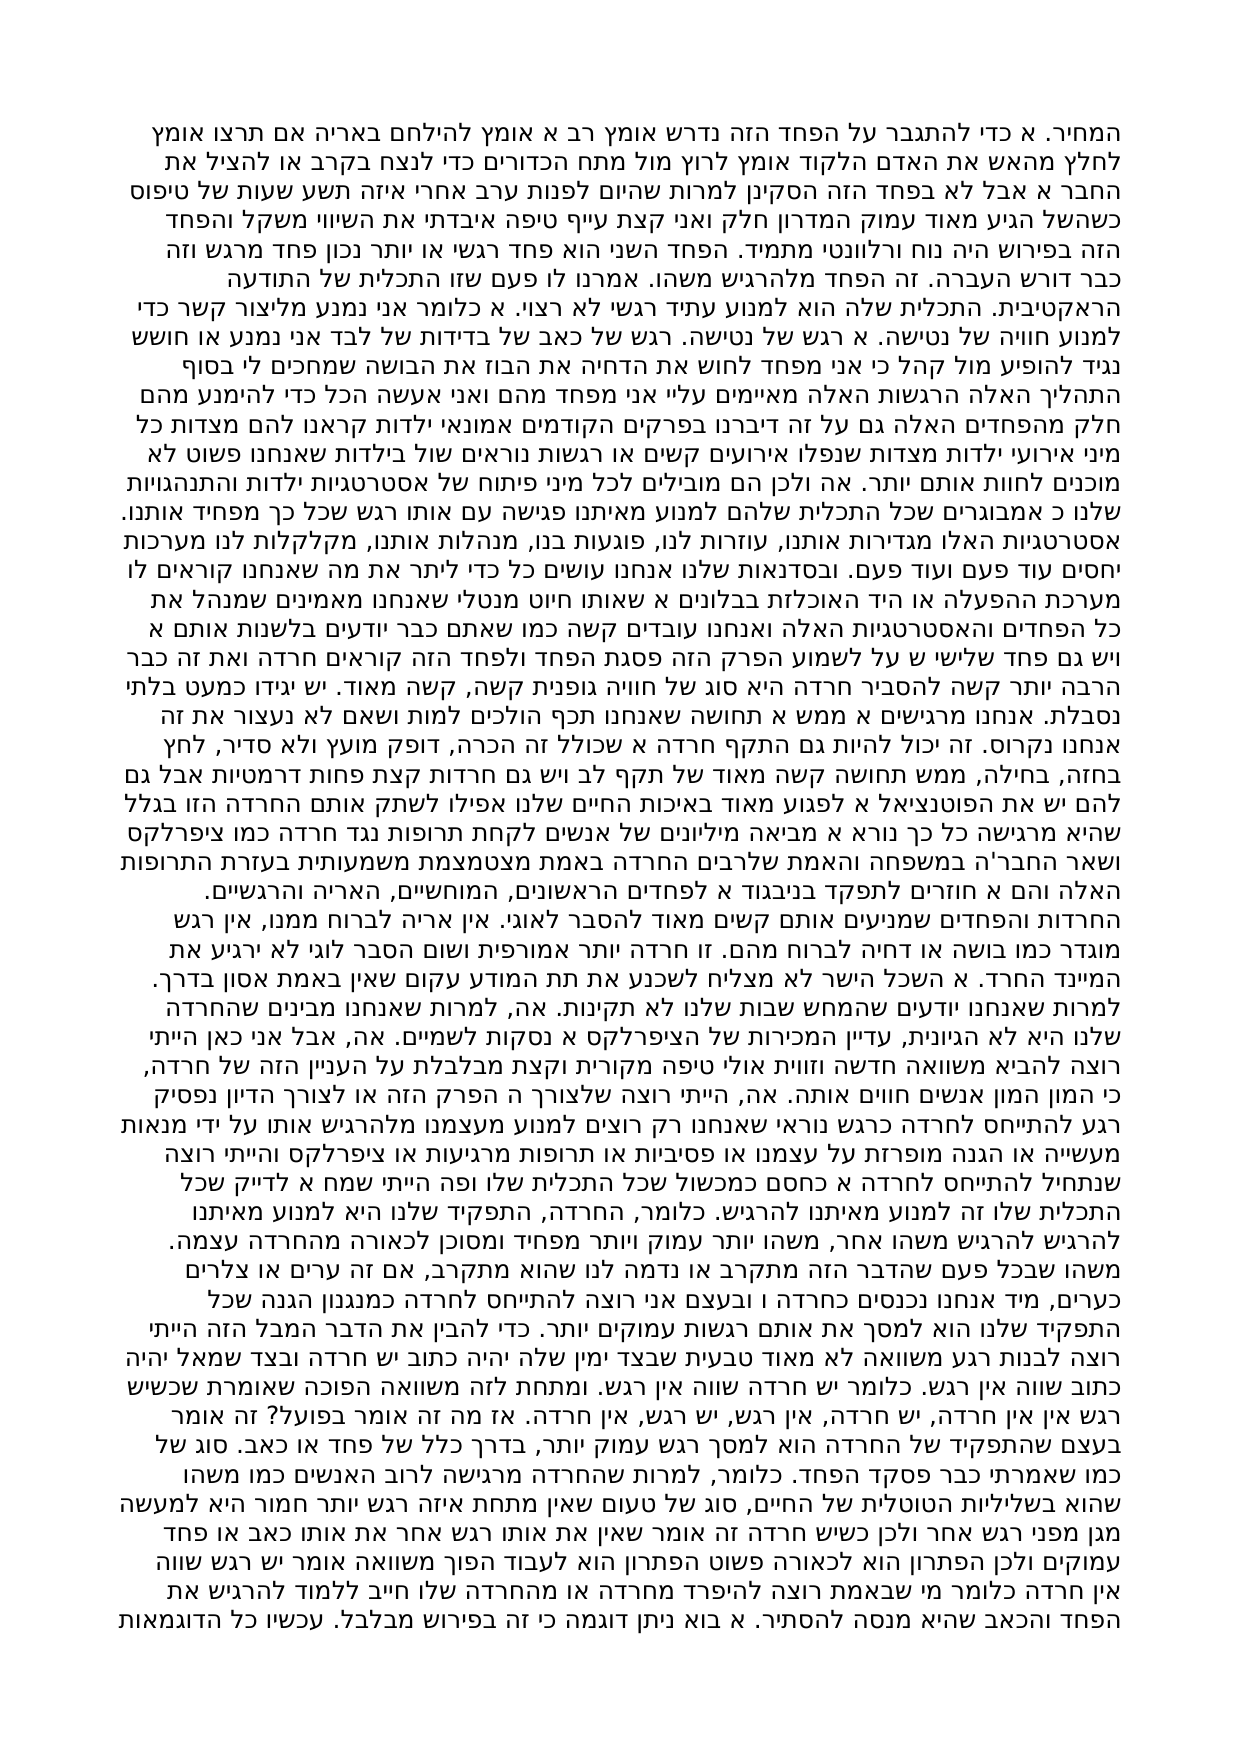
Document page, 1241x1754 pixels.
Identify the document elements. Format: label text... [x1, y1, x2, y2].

text שלום וברוכים הבאים לסליחה זה לא מה שהזמנתי הפודקאסט של בית ספר למנהיגות תודעתית שמי תל בשן אני מייסד בית הספר ומפתח שיטת אימפקט היום אנחנו בפרק מספר 17 פרק שבחרתי לקרוא לו פסגת הפחד והפעם הפעם אני לבד אני לבד כי אני נמצא במקום שנקרא לבלנק שזה מעבר ערים מוטרף בגובה 2500 מטרים באלפים הצרפתיים זה חלק מטרק אלפיני מהלף שאני עושה שנקרא סובב מונבלן 12 ימים שמקיפים את רכס על מונבלן זה עובר דרך צרפת איטליה שוויץ אני אחרי 10ה ימים של הליכה 10 שעות של הליכה היום מתוכם אולי שמונה בעלייה ושש בשלג עמוק עמוק בשלג ואני בספק אם זה היה כ** התה של לימור אז לימור סליחה אני יודע שזה לא מה שיהיה זמן אבל אני בטיח מבטיח שכשאני אחזור נקליט עוד פרק ביחד בגובה פני הים א ונחזור לשגרה שלנו אז זה הולך להיות פרק קצת שונה אני כבר אגיד מי מכם שהטבע וטרקי עושים לו, עושים לו את זה, עושים לו טוב. אני ממש ממש ממליץ להתחיל לחסוך ולהתאמן, כי היופי פה בטרק הזה הוא לא יאומן והלב הולך ומתרחב. הולך ומתרחב עד שנדמה שלפעמים קשה לו ממש להכיל את כל היופי ואת כל החופש הזה. יופי פרעי, לא נגוע, אדיר ממדהים, שמתמשך על פני ימים. ארוכים, לא רק איזה רגע אחד קטן כזה א וחופש חופש אדיר, חופש מציפיות, חופש מהשעון, חופש מתפקידים, חופש מדאגות, חופש ממשכות שאנחנו לא צריכים להחזיק פה כשמטי ככה. א ואפרופו מסכות, אני מטייל כאן עם שני חברים טובים, ארן והואורי, אה, שביום שבו אני אצליח לקבל את ה עצמי כמו שהם מקבלים אותי לא שום תנאי וללא שום שיפוט ובאומור עצמי מלא ומשובח אז אני בטח ידע שהשגתי משהו אמיתי בחיים שלי וגם שבגלל שזה פרק לא ממש פורמלי שמוקלט ישירות לטלפון ואיכות לא ידועה באולפן שהוא א סלחסוף מוקף בשלג א מאוד מאוד מאוד גבוה באלפים שצופה על המונבלן אז אני מרשה לעצמי להגיד פה עוד רגע משהו אישי. מבחינתי כשאתה עושה משהו כזה בחיים שאתה ישר ישר רוצה לשתף אותו עם מישהו א זאת עדות כפולה גם לזה שאתה עושה בדיוק את מה שאתה אוהב ואמור לעשות וגם זה עוזר לך לדעת בדיוק את מי אתה אוהב. אז הפרק הזה מוקדש למעיין לשלב לנועם וליונתן בשן שיש פה מיליון רגעים שהייתי רוצה ש תראו. א אז אני בחופש כמו שאתם מבינים ואני עושה בדיוק את מה שאני רוצה וגם על זה יש לנו פרק בפודקאסט על רצונות חופשיים ואני נטול דאגות. זה אומר שאין שום דבר בעתיד שמטריד אותי כרגע או מפחיד אותי ולכן אני גם רוצה וגם יכול להיות בהווה וכל כך לההנות ממנו. התודעה שלי לא נודדת לאיזשהו עתיד דמיוני רואה בו מציאות מטרידה וחוזרת במסע מדהים בזמן להוה ומתחילה לפעול כדי למנוע אותו. ועל הנושא הזה של חשש ושל פחד ושל חרדה הייתי רוצה לדבר היום למרות שאולי בנוף המטורף הפסטורלי הזה זה לא כל כך הגיוני. הייתי רוצה לחלק את הפחד לשלושה סוגים של פחד ואני מקווה שאני אצליח לעשות את זה גם בלי השאלות המנחות שלמור ושזה יהיה ברור ועל הקרקע ו קונטי ושתצליחו לעשות עם זה משהו. אה אז אמרנו שאפשר לנסות לחלק את הפחד לשלושה סוגים של פחד. פחד מוחשי, פחד רגשי ופחד הרטילאי, שאפשר גם לקרוא לו חרדה. הפחד הראשון, הפחד המוחשי, הוא הפחד הטבעי, הבסיסי, הקמאי ביותר. זה הפחד מאריה, הפחד מאש, מנחש. אם זה גדול, קרוב, מהיר ועם שיניים אז זה מסו מוכן כן מאוד אנחנו מגיבים בפייטפליט או פריז שלושת התגובות החייתיות שלנו תקיפה בריחה או קפיעה כדי למנוע את עצמנו מהסכנה הזו המגדלה שלנו חלק במוח מעורב בזה זו סכנה ברורה ומיידית א כלי שבלדיו לא היינו שורדים לפעמים הפחדים שלנו אמיתיים לגמרי א באמת יש אריה בחוץ לפעמים נדמה לנו שיש אריה בחוץ או נדמה לנו שיש גנב בחוץ אבל אחרי רגע אנחנו מבינים שלא ונרגעים. יש חלק אחר במוח שמגיע ומפרש בצורה מדוייקת ואומר, הצינור שראית הרגע א הוא לא נחש אמיתי אלא הוא צינור. וכל החומרים שהופרשו לנו בגוף נרגעים. א זה מסוג הפחדים שמגינים אלינו. הם חשובים מאוד. אנשים ללא פחד כזה עושים שטויות ולפעמים גם משנים את המחיר. א כדי להתגבר על הפחד הזה נדרש אומץ רב א אומץ להילחם באריה אם תרצו אומץ לחלץ מהאש את האדם הלקוד אומץ לרוץ מול מתח הכדורים כדי לנצח בקרב או להציל את החבר א אבל לא בפחד הזה הסקינן למרות שהיום לפנות ערב אחרי איזה תשע שעות של טיפוס כשהשל הגיע מאוד עמוק המדרון חלק ואני קצת עייף טיפה איבדתי את השיווי משקל והפחד הזה בפירוש היה נוח ורלוונטי מתמיד. הפחד השני הוא פחד רגשי או יותר נכון פחד מרגש וזה כבר דורש העברה. זה הפחד מלהרגיש משהו. אמרנו לו פעם שזו התכלית של התודעה הראקטיבית. התכלית שלה הוא למנוע עתיד רגשי לא רצוי. א כלומר אני נמנע מליצור קשר כדי למנוע חוויה של נטישה. א רגש של נטישה. רגש של כאב של בדידות של לבד אני נמנע או חושש נגיד להופיע מול קהל כי אני מפחד לחוש את הדחיה את הבוז את הבושה שמחכים לי בסוף התהליך האלה הרגשות האלה מאיימים עליי אני מפחד מהם ואני אעשה הכל כדי להימנע מהם חלק מהפחדים האלה גם על זה דיברנו בפרקים הקודמים אמונאי ילדות קראנו להם מצדות כל מיני אירועי ילדות מצדות שנפלו אירועים קשים או רגשות נוראים שול בילדות שאנחנו פשוט לא מוכנים לחוות אותם יותר. אה ולכן הם מובילים לכל מיני פיתוח של אסטרטגיות ילדות והתנהגויות שלנו כ אמבוגרים שכל התכלית שלהם למנוע מאיתנו פגישה עם אותו רגש שכל כך מפחיד אותנו. אסטרטגיות האלו מגדירות אותנו, עוזרות לנו, פוגעות בנו, מנהלות אותנו, מקלקלות לנו מערכות יחסים עוד פעם ועוד פעם. ובסדנאות שלנו אנחנו עושים כל כדי ליתר את מה שאנחנו קוראים לו מערכת ההפעלה או היד האוכלזת בבלונים א שאותו חיוט מנטלי שאנחנו מאמינים שמנהל את כל הפחדים והאסטרטגיות האלה ואנחנו עובדים קשה כמו שאתם כבר יודעים בלשנות אותם א ויש גם פחד שלישי ש על לשמוע הפרק הזה פסגת הפחד ולפחד הזה קוראים חרדה ואת זה כבר הרבה יותר קשה להסביר חרדה היא סוג של חוויה גופנית קשה, קשה מאוד. יש יגידו כמעט בלתי נסבלת. אנחנו מרגישים א ממש א תחושה שאנחנו תכף הולכים למות ושאם לא נעצור את זה אנחנו נקרוס. זה יכול להיות גם התקף חרדה א שכולל זה הכרה, דופק מועץ ולא סדיר, לחץ בחזה, בחילה, ממש תחושה קשה מאוד של תקף לב ויש גם חרדות קצת פחות דרמטיות אבל גם להם יש את הפוטנציאל א לפגוע מאוד באיכות החיים שלנו אפילו לשתק אותם החרדה הזו בגלל שהיא מרגישה כל כך נורא א מביאה מיליונים של אנשים לקחת תרופות נגד חרדה כמו ציפרלקס ושאר החבר'ה במשפחה והאמת שלרבים החרדה באמת מצטמצמת משמעותית בעזרת התרופות האלה והם א חוזרים לתפקד בניבגוד א לפחדים הראשונים, המוחשיים, האריה והרגשיים. החרדות והפחדים שמניעים אותם קשים מאוד להסבר לאוגי. אין אריה לברוח ממנו, אין רגש מוגדר כמו בושה או דחיה לברוח מהם. זו חרדה יותר אמורפית ושום הסבר לוגי לא ירגיע את המיינד החרד. א השכל הישר לא מצליח לשכנע את תת המודע עקום שאין באמת אסון בדרך. למרות שאנחנו יודעים שהמחש שבות שלנו לא תקינות. אה, למרות שאנחנו מבינים שהחרדה שלנו היא לא הגיונית, עדיין המכירות של הציפרלקס א נסקות לשמיים. אה, אבל אני כאן הייתי רוצה להביא משוואה חדשה וזווית אולי טיפה מקורית וקצת מבלבלת על העניין הזה של חרדה, כי המון המון אנשים חווים אותה. אה, הייתי רוצה שלצורך ה הפרק הזה או לצורך הדיון נפסיק רגע להתייחס לחרדה כרגש נוראי שאנחנו רק רוצים למנוע מעצמנו מלהרגיש אותו על ידי מנאות מעשייה או הגנה מופרזת על עצמנו או פסיביות או תרופות מרגיעות או ציפרלקס והייתי רוצה שנתחיל להתייחס לחרדה א כחסם כמכשול שכל התכלית שלו ופה הייתי שמח א לדייק שכל התכלית שלו זה למנוע מאיתנו להרגיש. כלומר, החרדה, התפקיד שלנו היא למנוע מאיתנו להרגיש להרגיש משהו אחר, משהו יותר עמוק ויותר מפחיד ומסוכן לכאורה מהחרדה עצמה. משהו שבכל פעם שהדבר הזה מתקרב או נדמה לנו שהוא מתקרב, אם זה ערים או צלרים כערים, מיד אנחנו נכנסים כחרדה ו ובעצם אני רוצה להתייחס לחרדה כמנגנון הגנה שכל התפקיד שלנו הוא למסך את אותם רגשות עמוקים יותר. כדי להבין את הדבר המבל הזה הייתי רוצה לבנות רגע משוואה לא מאוד טבעית שבצד ימין שלה יהיה כתוב יש חרדה ובצד שמאל יהיה כתוב שווה אין רגש. כלומר יש חרדה שווה אין רגש. ומתחת לזה משוואה הפוכה שאומרת שכשיש רגש אין אין חרדה, יש חרדה, אין רגש, יש רגש, אין חרדה. אז מה זה אומר בפועל? זה אומר בעצם שהתפקיד של החרדה הוא למסך רגש עמוק יותר, בדרך כלל של פחד או כאב. סוג של כמו שאמרתי כבר פסקד הפחד. כלומר, למרות שהחרדה מרגישה לרוב האנשים כמו משהו שהוא בשליליות הטוטלית של החיים, סוג של טעום שאין מתחת איזה רגש יותר חמור היא למעשה מגן מפני רגש אחר ולכן כשיש חרדה זה אומר שאין את אותו רגש אחר את אותו כאב או פחד עמוקים ולכן הפתרון הוא לכאורה פשוט הפתרון הוא לעבוד הפוך משוואה אומר יש רגש שווה אין חרדה כלומר מי שבאמת רוצה להיפרד מחרדה או מהחרדה שלו חייב ללמוד להרגיש את הפחד והכאב שהיא מנסה להסתיר. א בוא ניתן דוגמה כי זה בפירוש מבלבל. עכשיו כל הדוגמאות שאני נותן בפרקים, בפודקאסטים, הם כולם האנטית לחלוטין, אבל באופן טבעי אני משנה מין, מקצוע, תפקידים ואת כל הפרטים הנזאים. א אבל המהות היא מהות רלוונטית. אז בבוקר של הטיסה שלי לכאן התייצבה אצלי מישהי בשם רונית עם השאלה או עם הבעיה למה היא לא מצליחה להתמיד בשום דבר בחיים ולמה למרות הכישרון הרב שלה העסק שלה מעולם לא התרומם ואחרי כמה דקות היא מספרת שהיא סובלת בין היתר גם מחרדות וכך 15 שנה לוקחת כל מיני נוגדי דיכאון וכדורים שמטפלים בחרדות שלה וגילינו שהיא גם חרדה לגורל הבן שלה ולגורל הבת שלה בסוף כל אתגר היא רואה אסון ומשם התקדמנו לילדות וגילינו שהיא גדלה בבית שבו כל הזמן אמרו לה, "אולי לא תציא לטיול, בשביל מה את צריכה את זה?" אמא שלה הייתה אומרת לה די לבכות, אני לא יכולה לעשות את זה, אני לא יכול לעמוד בזה, את הורגת אותי. אה כל פעם שאתה צריכה להתאמץ, אומרת לה, "אל תתאמצי, את תרסי לעצמך את העיניים. בשביל מה לך לטרוח? בשביל מה לך ללכת לצופים? בשביל מה ללכת לזה לטיול? כל אתגר היה נהנה בהיסטריה שלהם. ואם היה איזשהו קושי איזה אם הייתה פותרת אותו בעצמה כדי למילוע מהילדה את ה את הקושי. וכל טיול היה אוטומטית אמור להסתיים באסון, אולי אפילו במוות א עבודה בחופש אל תלכי זה זה זו אנרגיה של זה יגמר באסון דייט בשביל מהלך זה יגמר באסון אתגר יכול להוביל לכישלון כישלון את לא תוכלי לשת אותו גם הוא יוביא לחוסר עונים לא תוכלי לשת את החוסר עונים הזה וגם שם תמיד האנרגיה היא שבסוף יקרה משהו כל כך נורא עם עם ניכוח של מוות ולאט לאט הילדה הזאת ז הארונית הזאתי מאבדת את האימון שלה בעצמה, את האימון שלה ביכולת לשת קושי, לשת מאמץ, לשת אתגר, לשת חוסר עונים. וזה הוביל אותה לאט לאט לאסטרטגיה של אמנות. בכל פעם שרצתה להתקדם עם העסק, תה את המודע שלה, אמר לה, " בשביל מה לך, זה קשה, זה מסוכן, יהיו אחר כך אתגרים וקושי שלא תוכלי לעמוד בהם והכל יתמוטט ויפסיק להתקיים. והניכוח הזה של האסון, של המוות עלה באוויר. אל תעשי את זה. זה פשוט יגמר נורא. ואת זה בדיוק באה החרדה למנוע. כי כשיש חרדה אין רגש. אז כשהיא ניגשת לפרויקט בעבודה מיד החרדה עולה. החרדה עולה כדי למנוע ממנה התמודדות עם הרגשות שעשויים לצוף במקרה והיא תיקשל כי היא לא יכולה לסמוך עליה. זכר אדם מלווה אותו בכל מקום בחיים כדי נועם מנה להתמודד עם אותו אסון דמיוני שאמא שלה ואבא שלה גרמו לה לדמיין שנמצא בקצה של כל פעולה. אבל כשלוקחים ציפרלקס כדי למנוע את החרדה הזאת וזה מה שהיא עשתה כי החרדה הזו השתלטה על החיים שלה בעצם אנחנו מונעים מעצמנו את היכולת לתקן את השורש את היכולת להתמודד עם הפחדים שלנו אז אומנם אין חרדה אבל גם אין צמיכה אין את היכולת או את ההזדמנות ללמוד לתת אמון בעצמי שאני יכולה לעמוד בקושי, שאני יכולה להתמודד עם סבל, שאני יכולה להתמודד עם פחד. ומשם אין אמון בילדים שלה ואין יכולת להתמודד עם אתגר ואין יכולת להצמיח עסק. כיתת המודע הטוב ומתיב שלה בעלייקרון הכוונה החיובית שכבר דיברנו עליו באיזשהו הזדמנות מונע ממני האתגרים כדי למנוע ממני הקושי, כדי למנוע ממנה האסון. אז דיסקליימר כן המציג אינו רופא והשחקן אינו חייל ואין כפל מבצעים וטעות טעות לעולם חוזרת אבל כדי להתקדם בחיים מי שיש לו חרדות הוא לפחות ה אמונה שלי צריך להשתמש גם בחלק השני של המשוואה והחלק השני של המשוואה אומר יש רגש שווה אין חרדה כמטפורה אפשר לבוא ולהגיד ש שכאילו שעל כל מיליגרם של פחד מוות וחוסר רונים שרונית תצליח לחוות מתחת לחרדה שהיא תרצה לעצמה תרצה לעצמה להרגיש אה ככה היא תוכל להוריד 1 מיליגרם במימון של התרופות שלה זה כמובן הסבר פשטני ומושט אבל אולי דרך אחרת להסביר את זה זה דרך מטפורה של מערבולת בים כולם יודעים או לפחות אני מקווה שכולם יודעים שכשמערבולת בים מושך אותנו למטה אם אנחנו נלחמים בה אז אנחנו בעצם לא מצליחים ואנחנו טובעים כי כוח המערבולת חזק מהכוח שלנו ובכל זאת האינסטינקט ההישרדותי שלנו הוא לעשות הכל כדי למשוך את עצמנו מחוץ למים אבל מי שלמד או יודע יודע שהדרך היחידה לצאת ממערבולת חזקה כזאת היא להתמסר אליה היא שואבת אותך למטה ואתה יוצא בחיים מהצד השני שלה כלומר, כמו במערבולת, כך גם בחרדה. המלצת הבית היא להתחיל לצמצם את המלחמה שלנו בחרדות. אם יש חרדה, אין רגש. אם אין רגש, אי אפשר להתמודד איתו. אי אפשר לייצר צמיכה. אם יש רגש, פחד, אותו כאב עמוק שאנחנו חוששים ממנו, אז אין חרדה. ואז יש צמיכה כי אנחנו מתמודדים עם הרגש. אני אני יודע שזה קצת מסובך ההסבר ואני יודע שאין את ליור ששואלת פה שאלות וכבר חשוך פה בחוץ אבל בפעם הבאה שחרדה צפה אצלכם שווה להתחיל ולחקור אותה שווה ולהתחיל לתת בנגיעות בנגיעות קטנות למערבולת הזאתי לקחת אכם פנימה לגלות לעומק את שורשי החרדה פעם אחת לנסות להבין אם השכל מה אותו פחד קמאי שעשוי להסתתר מתחת לאותה חרדה? אני יודע שזה דבר שמאוד מאוד קשה לעשות אותו לבד, אבל עצם החקירה הזאת יכולה לפתוח משהו. ושתיים כתרגול טכני ניתן ברגע של החרדה לעשות את מה שאנחנו קוראים לו פעולה הפוכה להרגל. לתת אפילו לדקה, לחצי דקה, לשתי דקות, ל-10 שניות, לכמה שאפשר לחרדה להשתלט לרגע על הגוף. משמע ממש להזמין אותה, להרגיש אותה בגוף, אה, בדופק, בחום, בלחץ ולנסות לפגוש את הרגשות שמסתרים מתחתיה. כל תרגול כזה גם של 10 שניות שבו אני לא דוחה את החרדה, אלא יורד עוד מילימטר או שניים במעבה א המים האלה, יכול לקדם אותנו אה למקום של שקט יותר עמוק ותלות יותר נמוכה בדברים ש ירגיעו אותנו. אבל במקרה הזה של החקירה הזאת של המערבולת נדרשת בעיניי ואני אומר את זה מניסיון סבלנות רבה ומתינות רבה בתרגול. שוב אני לא מדבר על מקומות שבהם ה התרופות. אם יש כאלה באו לפתור בעיה פסיכיאטרית ידועה. א באופן כללי אני חושב שחשוב מאוד בשלב הזה בחיים להבין או חייב להיות לבן אדם איזשהי נקודה בחיים שהוא מבין שאי אפשר להיות בן אדם שלם, אולי אפילו מאושר, בלי להיות מסוגל לחוות, לחוות בשקט כאב ופחד ורגשות שליליים בצורה פשוטה, בלי לנסות כל הזמן לברוח מהם. אין שום דבר בטבע שצומח, בלי קושי, בלי התנגדות, בלי מאמץ, לא פרח ולא טלה. ובטח שלא אנחנו כבני אדם כל כך מורכבים, שכל כך הרבה כוחות אה פועלים. עלינו בכלל הגישה הזאת שלנו לכאב ולרגש ולסבל צריכה להשתנות. אה, כאב הוא חלק מגדילה וחוויה של רגשות קשים. זה ממש בבסיס של כל גדילה, כל השלמה עצמית א וכל אושר. א זהו אני תכף כבר ממש מתקרר פה ואני א רוצה לחזור לתוך הבקטה הצנועה שלנו. הרבה מאוד זמן לא פרסמנו פרק, גם היינו עסוקים בעבודה, גם ההכנה לטיול הזה וגם בין היתר א קדשנו המון המון זמן להכין קורס דיגיטלי מושקע שלדעתי יצא ממש אבל ממש ממש מוצלח. אז אם אתם אוהבים את הפודקאסט הזה ומרגישים שאתם צומכים עמנו ומתפתחים ממנו ואתם רוצים להמשיך לצמוח ולהמשיך להתפתח אה א אז אם הפודקאסט הזה אכן יפורסם והוא יתגלה שהוא מוקלט באיכות טובה אז אני מאמין שבתחתית שלו אם זה בפייסבוק ואם זה בספוטיפיי ואם זה ביוטיוב יהיה עם הפרסום לינק לקורס דיגיטלי שיכול א באמת לפתוח את הראש יש שם ארבעה שיעורים מושקעים ומפורטים א על מה שמואר צומח על חוק שורש וענף על תודעה בוראת מציאות על איך באמת בוראים מציאות מודה מובנה, מסודר על עבודה being, לדing, לhaving ואני ממש ממש מזמין אתכם להיכנס לשם, להתרשם ולהוריד את הקורס הזה. אז אני מקווה מאוד שנהניתם והדברים הובנו למרות שלא היה פה מי שיתן לי קונטרה ואני פה בחשכה א ונשתמע בקרוב. להתראות. סליחה, זה לא מה שהזמנתי. [118, 118, 1122, 1635]
